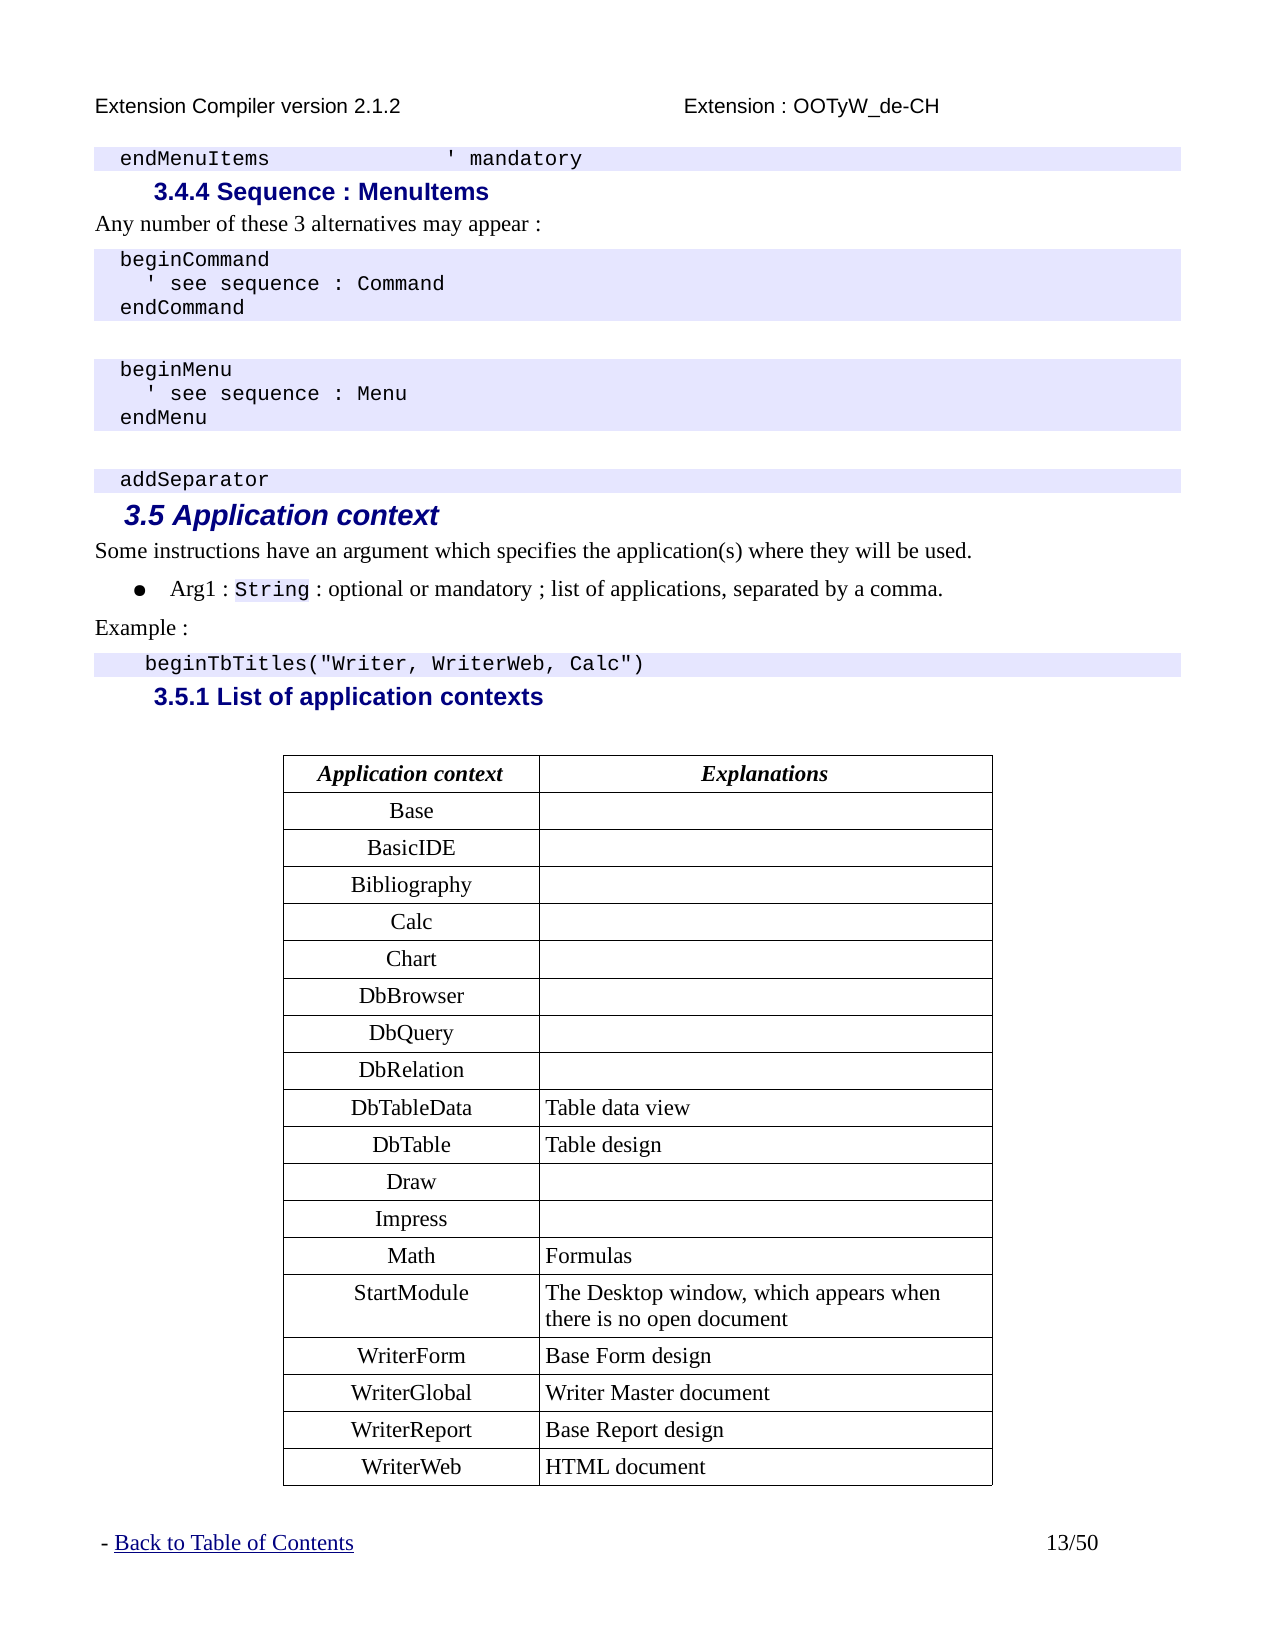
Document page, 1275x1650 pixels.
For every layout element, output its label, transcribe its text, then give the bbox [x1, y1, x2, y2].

text Any number of these 3 alternatives may appear : [94, 211, 1181, 237]
table_cell [540, 941, 992, 977]
text ' see sequence : Command [94, 273, 1181, 297]
table_cell DbRelation [284, 1053, 539, 1089]
table_cell WriterReport [284, 1412, 539, 1448]
table_cell Math [284, 1238, 539, 1274]
subtitle Sequence : MenuItems [153, 177, 1181, 205]
table_cell Base Form design [540, 1338, 992, 1374]
table_cell DbTableData [284, 1090, 539, 1126]
table_cell DbBrowser [284, 979, 539, 1014]
subtitle Application context [124, 499, 1181, 532]
subtitle List of application contexts [153, 683, 1181, 711]
text ' see sequence : Menu [94, 383, 1181, 407]
table_cell The Desktop window, which appears when there is no open document [540, 1275, 992, 1337]
table_header Explanations [540, 756, 992, 792]
text beginTbTitles("Writer, WriterWeb, Calc") [94, 653, 1181, 677]
table_cell HTML document [540, 1449, 992, 1485]
table_cell [540, 793, 992, 829]
text beginMenu [94, 359, 1181, 383]
table_cell Table design [540, 1127, 992, 1163]
text addSeparator [94, 469, 1181, 493]
table_cell [540, 904, 992, 940]
table_cell BasicIDE [284, 830, 539, 866]
text endMenu [94, 407, 1181, 431]
table_cell StartModule [284, 1275, 539, 1337]
table_cell DbTable [284, 1127, 539, 1163]
table_cell [540, 1164, 992, 1200]
table_cell WriterForm [284, 1338, 539, 1374]
table_cell [540, 1053, 992, 1089]
table_cell [540, 1201, 992, 1237]
table_cell Chart [284, 941, 539, 977]
text endCommand [94, 297, 1181, 321]
text Some instructions have an argument which specifies the application(s) where they will be used. [94, 537, 1181, 563]
text endMenuItems ' mandatory [94, 147, 1181, 171]
table_cell WriterWeb [284, 1449, 539, 1485]
table_cell Calc [284, 904, 539, 940]
table_cell [540, 979, 992, 1014]
table_cell Table data view [540, 1090, 992, 1126]
table_cell DbQuery [284, 1016, 539, 1052]
list Arg1 : String : optional or mandatory ; list of applications, separated by a comma. [132, 576, 1181, 602]
table_cell Bibliography [284, 867, 539, 903]
table_cell Base Report design [540, 1412, 992, 1448]
text Example : [94, 615, 1181, 641]
table_cell WriterGlobal [284, 1375, 539, 1411]
table_cell [540, 1016, 992, 1052]
table_cell [540, 867, 992, 903]
table_cell Writer Master document [540, 1375, 992, 1411]
text beginCommand [94, 249, 1181, 273]
table_cell Base [284, 793, 539, 829]
table_cell [540, 830, 992, 866]
table_header Application context [284, 756, 539, 792]
table_cell Formulas [540, 1238, 992, 1274]
table_cell Impress [284, 1201, 539, 1237]
table_cell Draw [284, 1164, 539, 1200]
